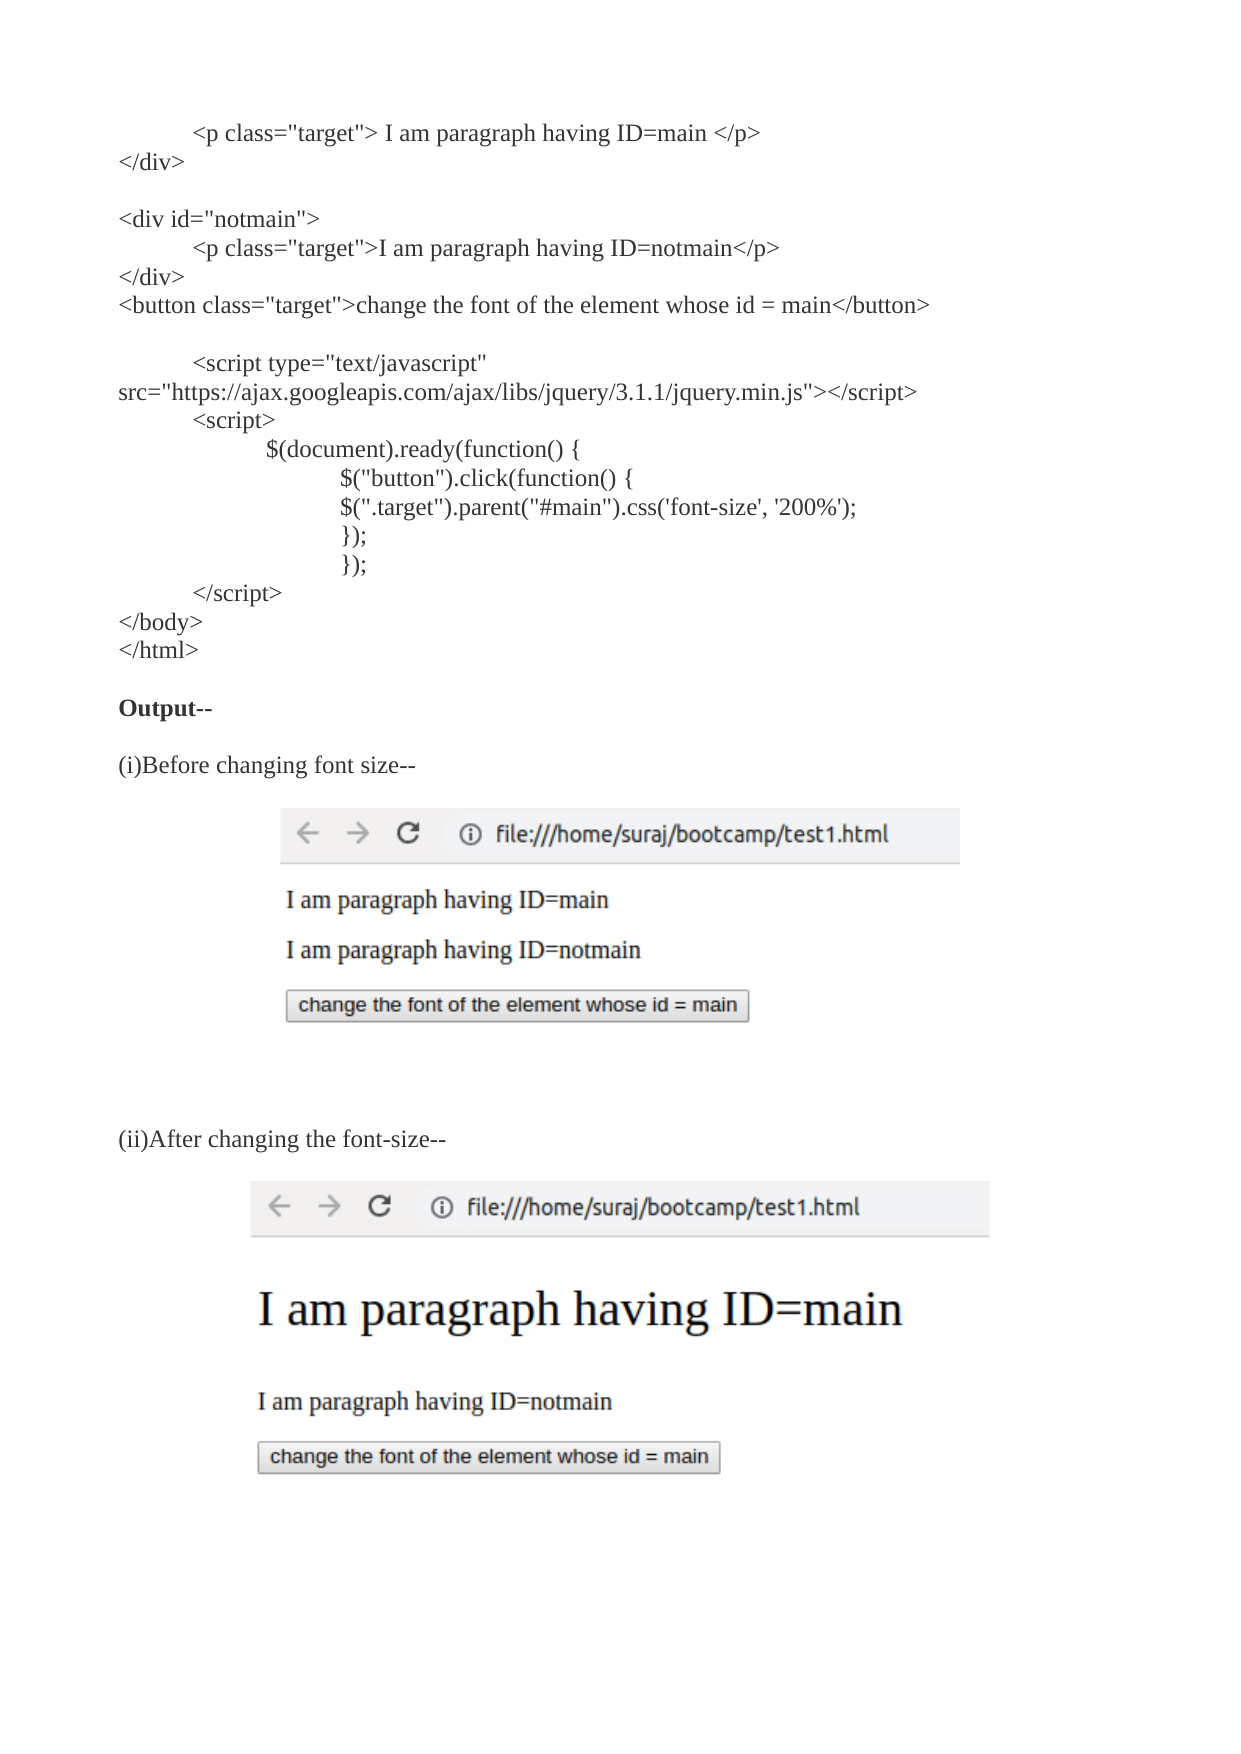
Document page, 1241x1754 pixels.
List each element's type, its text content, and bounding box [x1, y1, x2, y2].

text (i)Before changing font size-- [118, 751, 1122, 779]
text <p class="target"> I am paragraph having ID=main </p> [118, 118, 1122, 147]
text Output-- [118, 693, 1122, 722]
text </html> [118, 636, 1122, 664]
text }); [118, 521, 1122, 549]
text </script> [118, 578, 1122, 607]
text }); [118, 549, 1122, 578]
text $(".target").parent("#main").css('font-size', '200%'); [118, 492, 1122, 521]
text <script> [118, 406, 1122, 434]
text <div id="notmain"> [118, 204, 1122, 233]
text (ii)After changing the font-size-- [118, 1124, 1122, 1153]
text </div> [118, 147, 1122, 176]
text <button class="target">change the font of the element whose id = main</button> [118, 291, 1122, 319]
picture [250, 1181, 990, 1534]
text $(document).ready(function() { [118, 434, 1122, 463]
text <script type="text/javascript" src="https://ajax.googleapis.com/ajax/libs/jquery/3.1.1/jquery.min.js"></script> [118, 348, 1122, 406]
text </div> [118, 262, 1122, 291]
text </body> [118, 607, 1122, 636]
text $("button").click(function() { [118, 463, 1122, 492]
picture [280, 808, 960, 1087]
text <p class="target">I am paragraph having ID=notmain</p> [118, 233, 1122, 262]
